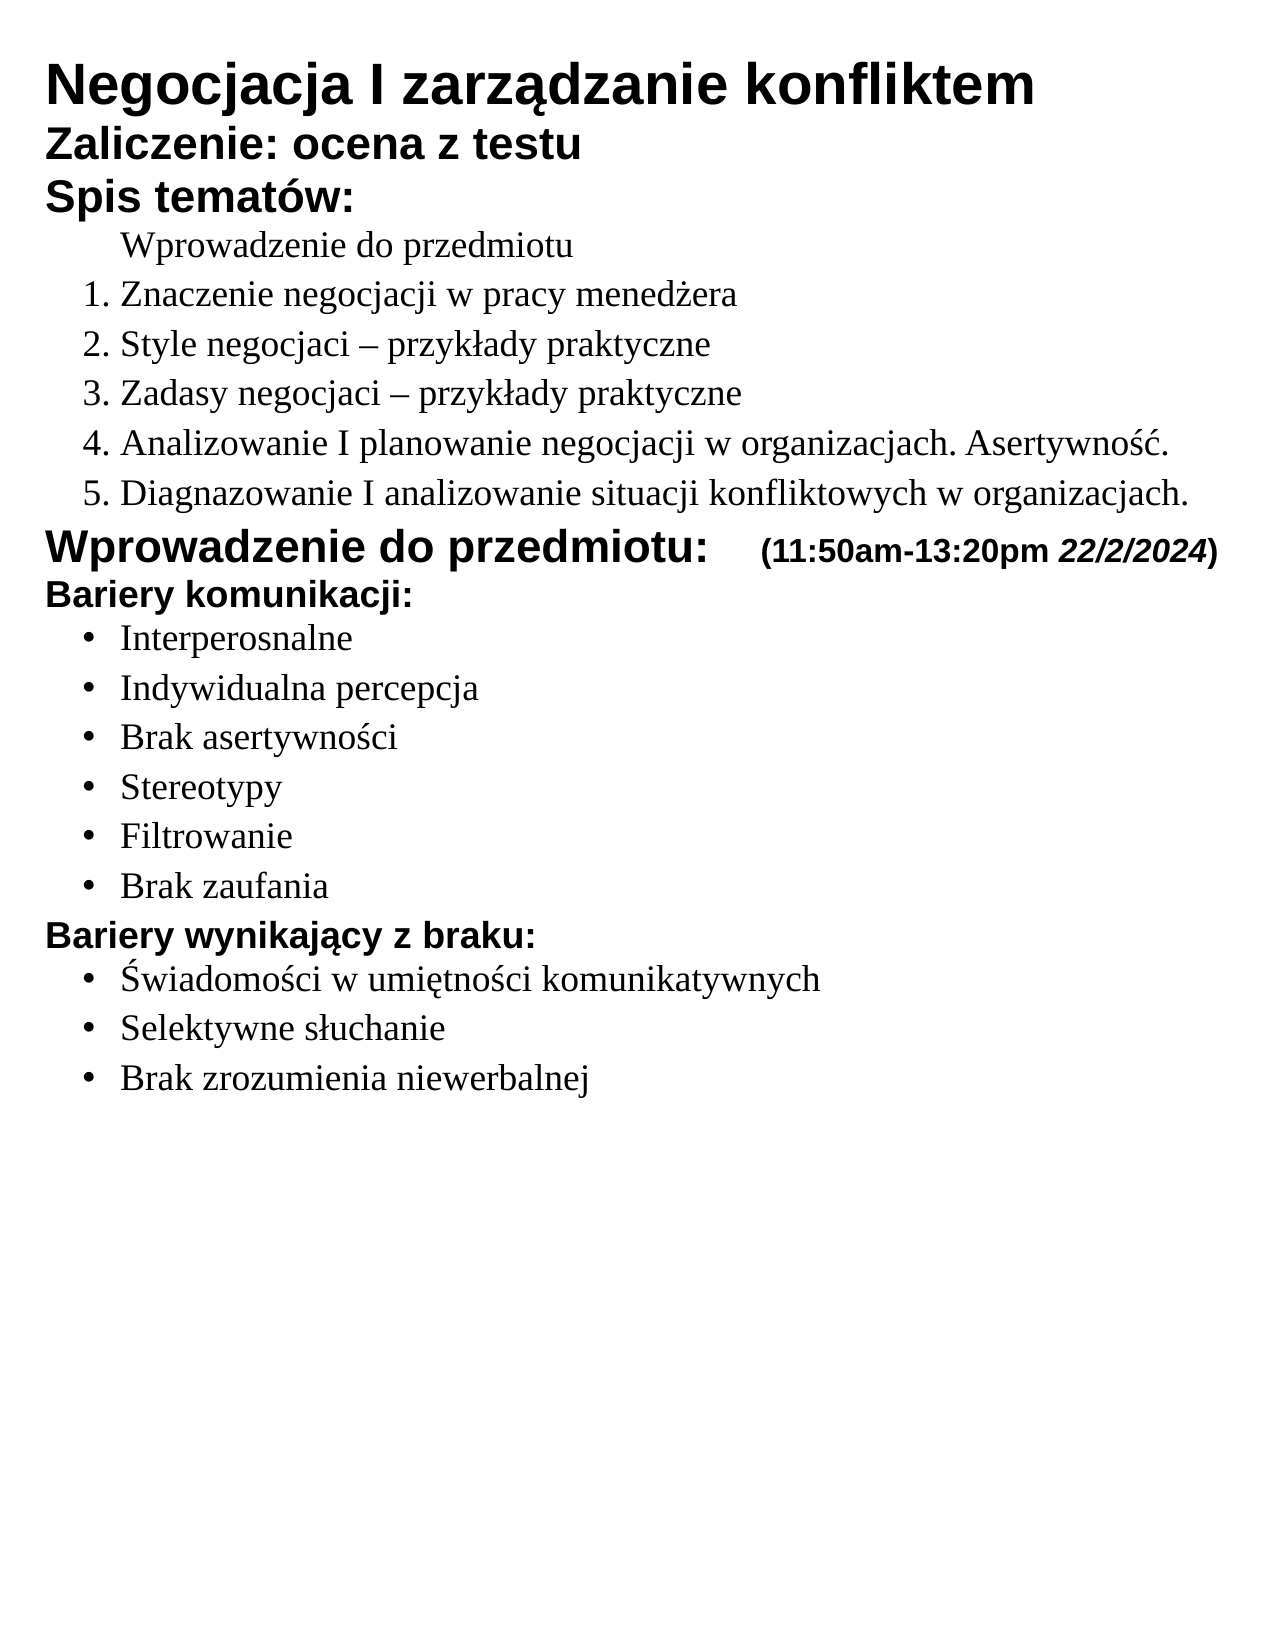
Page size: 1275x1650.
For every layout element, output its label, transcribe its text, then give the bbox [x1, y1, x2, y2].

subtitle Bariery komunikacji: [45, 572, 1226, 615]
list Selektywne słuchanie [82, 1006, 1226, 1049]
subtitle Bariery wynikający z braku: [45, 913, 1226, 956]
list Wprowadzenie do przedmiotu [82, 222, 1226, 265]
list Brak zrozumienia niewerbalnej [82, 1055, 1226, 1098]
list Style negocjaci – przykłady praktyczne [82, 321, 1226, 364]
list Diagnazowanie I analizowanie situacji konfliktowych w organizacjach. [82, 470, 1226, 513]
list Świadomości w umiętności komunikatywnych [82, 956, 1226, 999]
list Zadasy negocjaci – przykłady praktyczne [82, 371, 1226, 414]
subtitle Zaliczenie: ocena z testu [45, 117, 1226, 169]
list Interperosnalne [82, 615, 1226, 658]
list Brak zaufania [82, 863, 1226, 906]
list Brak asertywności [82, 714, 1226, 758]
list Filtrowanie [82, 814, 1226, 857]
subtitle Wprowadzenie do przedmiotu: (11:50am-13:20pm 22/2/2024) [45, 519, 1226, 572]
subtitle Spis tematów: [45, 169, 1226, 222]
list Stereotypy [82, 764, 1226, 807]
list Analizowanie I planowanie negocjacji w organizacjach. Asertywność. [82, 420, 1226, 463]
list Znaczenie negocjacji w pracy menedżera [82, 272, 1226, 315]
list Indywidualna percepcja [82, 665, 1226, 708]
title Negocjacja I zarządzanie konfliktem [45, 49, 1226, 117]
